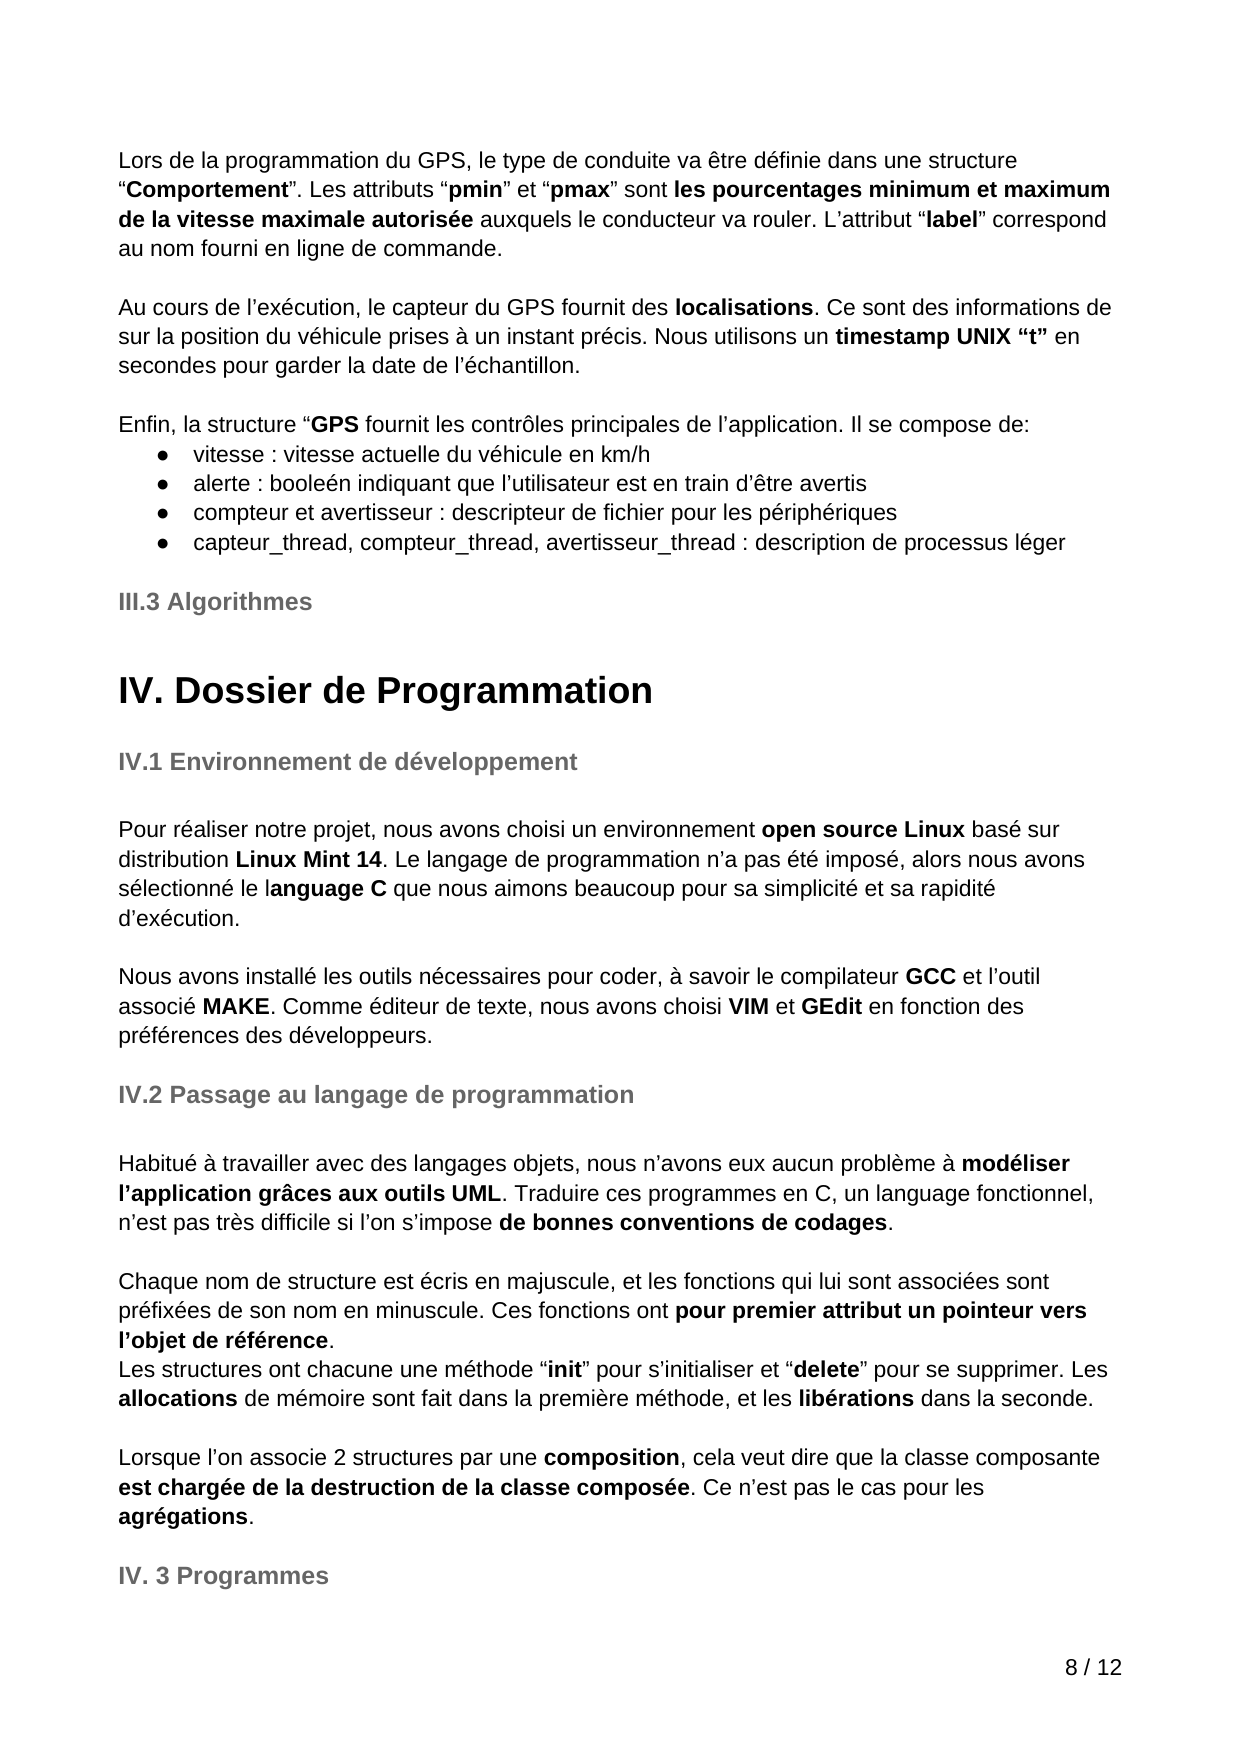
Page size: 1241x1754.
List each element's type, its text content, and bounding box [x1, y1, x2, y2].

subtitle IV. 3 Programmes [118, 1562, 1122, 1590]
text Nous avons installé les outils nécessaires pour coder, à savoir le compilateur GCC et l’outil associé MAKE. Comme éditeur de texte, nous avons choisi VIM et GEdit en fonction des préférences des développeurs. [118, 964, 1122, 1048]
text Lors de la programmation du GPS, le type de conduite va être définie dans une structure “Comportement”. Les attributs “pmin” et “pmax” sont les pourcentages minimum et maximum de la vitesse maximale autorisée auxquels le conducteur va rouler. L’attribut “label” correspond au nom fourni en ligne de commande. [118, 147, 1122, 261]
list compteur et avertisseur : descripteur de fichier pour les périphériques [156, 500, 1122, 526]
text Habitué à travailler avec des langages objets, nous n’avons eux aucun problème à modéliser l’application grâces aux outils UML. Traduire ces programmes en C, un language fonctionnel, n’est pas très difficile si l’on s’impose de bonnes conventions de codages. [118, 1151, 1122, 1235]
list vitesse : vitesse actuelle du véhicule en km/h [156, 441, 1122, 467]
text Pour réaliser notre projet, nous avons choisi un environnement open source Linux basé sur distribution Linux Mint 14. Le langage de programmation n’a pas été imposé, alors nous avons sélectionné le language C que nous aimons beaucoup pour sa simplicité et sa rapidité d’exécution. [118, 817, 1122, 931]
text Lorsque l’on associe 2 structures par une composition, cela veut dire que la classe composante est chargée de la destruction de la classe composée. Ce n’est pas le cas pour les agrégations. [118, 1445, 1122, 1529]
text Au cours de l’exécution, le capteur du GPS fournit des localisations. Ce sont des informations de sur la position du véhicule prises à un instant précis. Nous utilisons un timestamp UNIX “t” en secondes pour garder la date de l’échantillon. [118, 294, 1122, 379]
subtitle IV.2 Passage au langage de programmation [118, 1081, 1122, 1109]
subtitle IV. Dossier de Programmation [118, 670, 1122, 712]
list alerte : booleén indiquant que l’utilisateur est en train d’être avertis [156, 471, 1122, 496]
text Les structures ont chacune une méthode “init” pour s’initialiser et “delete” pour se supprimer. Les allocations de mémoire sont fait dans la première méthode, et les libérations dans la seconde. [118, 1357, 1122, 1412]
subtitle III.3 Algorithmes [118, 588, 1122, 616]
list capteur_thread, compteur_thread, avertisseur_thread : description de processus léger [156, 529, 1122, 555]
text Enfin, la structure “GPS fournit les contrôles principales de l’application. Il se compose de: [118, 412, 1122, 437]
subtitle IV.1 Environnement de développement [118, 747, 1122, 775]
text Chaque nom de structure est écris en majuscule, et les fonctions qui lui sont associées sont préfixées de son nom en minuscule. Ces fonctions ont pour premier attribut un pointeur vers l’objet de référence. [118, 1268, 1122, 1353]
